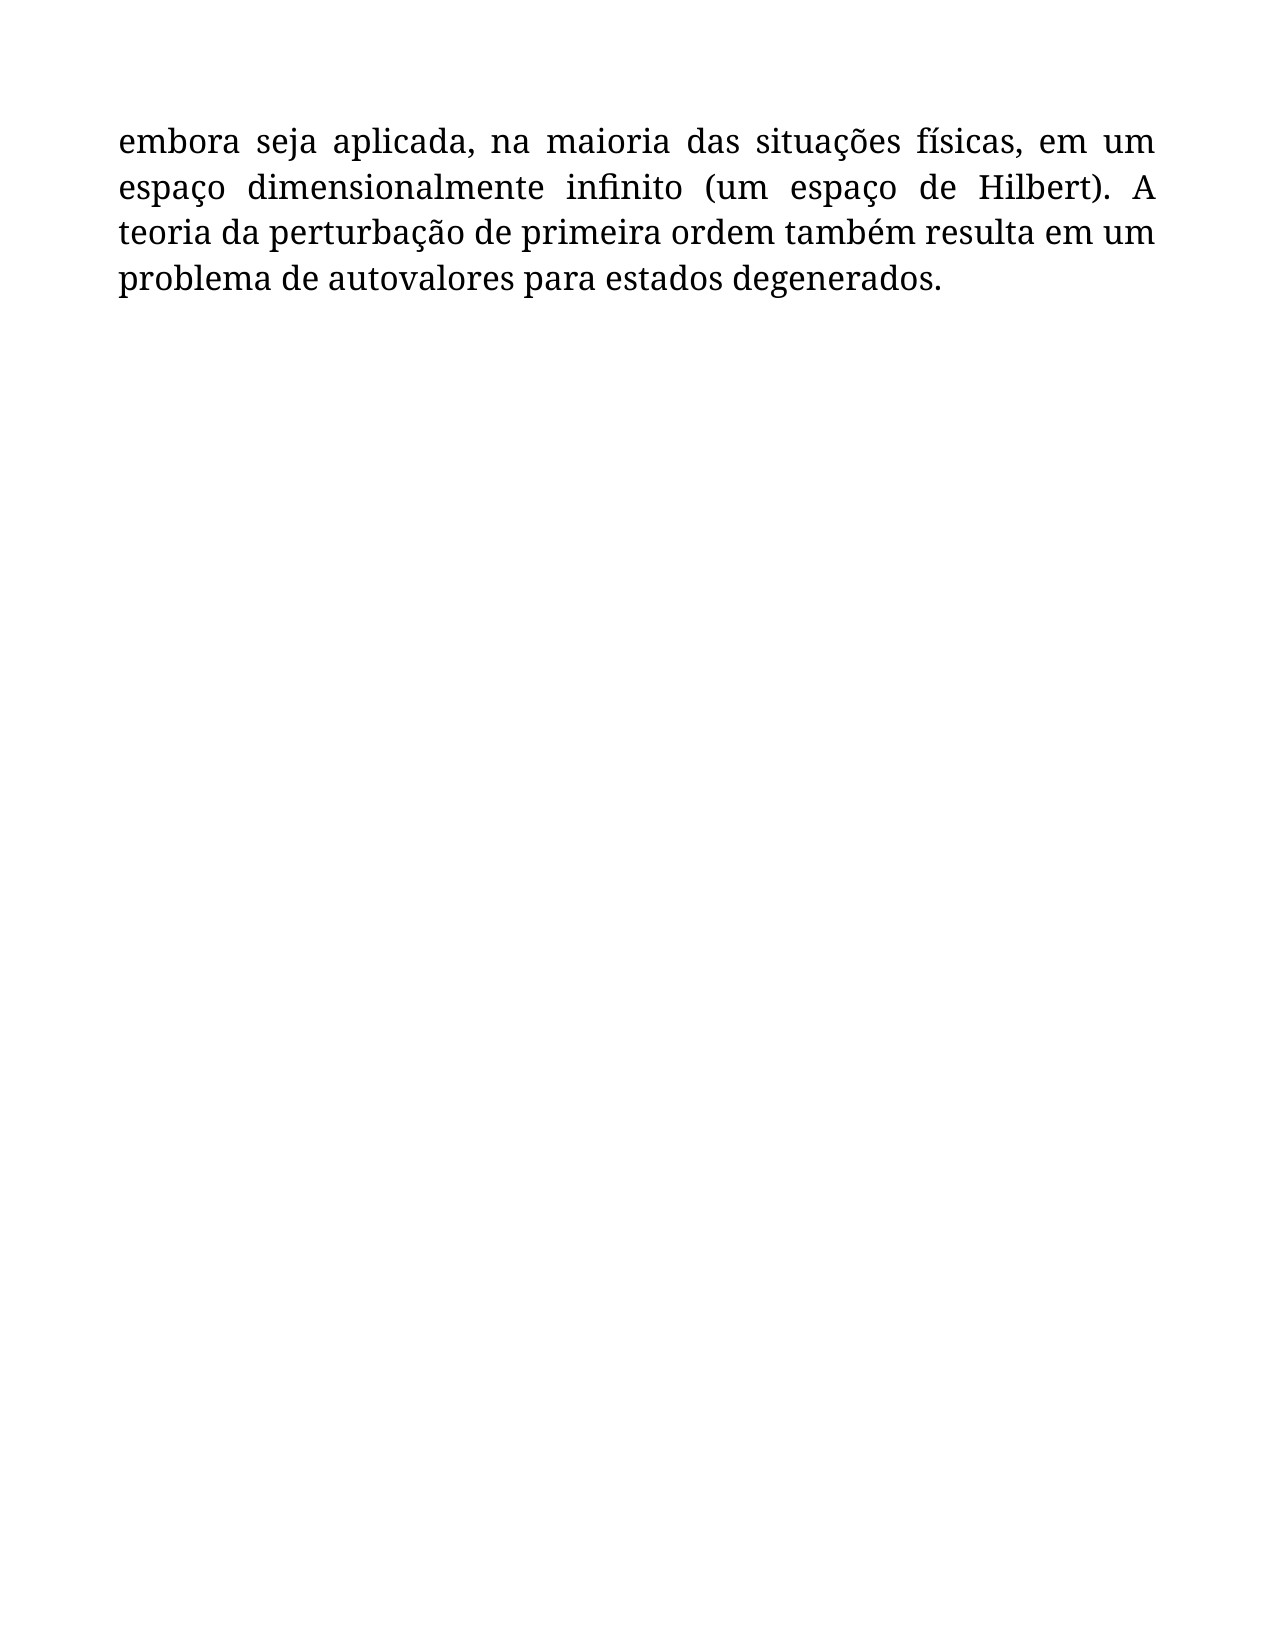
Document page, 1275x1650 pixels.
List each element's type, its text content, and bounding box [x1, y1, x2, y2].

text embora seja aplicada, na maioria das situações físicas, em um espaço dimensionalmente infinito (um espaço de Hilbert). A teoria da perturbação de primeira ordem também resulta em um problema de autovalores para estados degenerados. [118, 118, 1157, 300]
